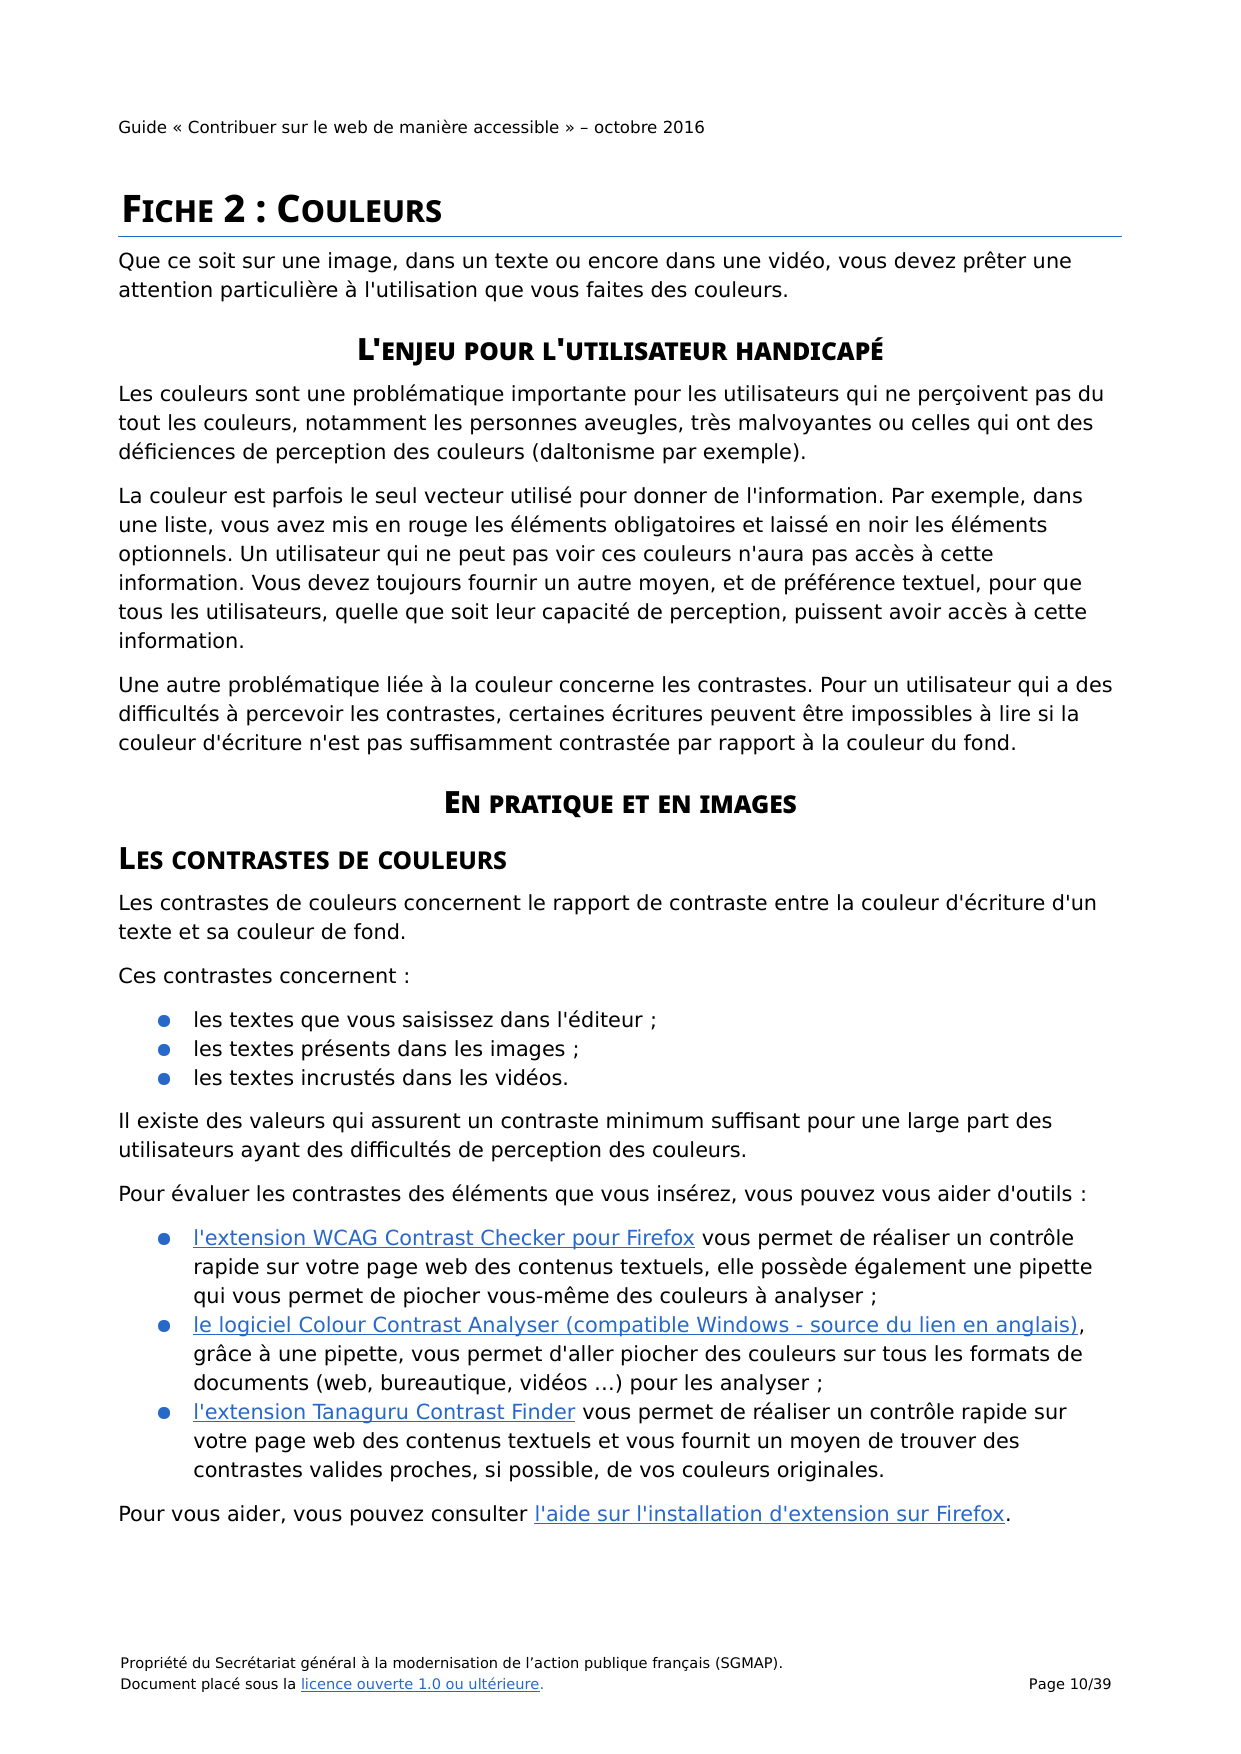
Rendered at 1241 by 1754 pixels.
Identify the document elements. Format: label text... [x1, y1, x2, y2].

list le logiciel Colour Contrast Analyser (compatible Windows - source du lien en anglais), grâce à une pipette, vous permet d'aller piocher des couleurs sur tous les formats de documents (web, bureautique, vidéos …) pour les analyser ; [156, 1313, 1122, 1395]
text Les contrastes de couleurs concernent le rapport de contraste entre la couleur d'écriture d'un texte et sa couleur de fond. [118, 891, 1122, 945]
text Il existe des valeurs qui assurent un contraste minimum suffisant pour une large part des utilisateurs ayant des difficultés de perception des couleurs. [118, 1109, 1122, 1163]
list l'extension Tanaguru Contrast Finder vous permet de réaliser un contrôle rapide sur votre page web des contenus textuels et vous fournit un moyen de trouver des contrastes valides proches, si possible, de vos couleurs originales. [156, 1400, 1122, 1483]
subtitle Les contrastes de couleurs [118, 837, 1122, 879]
text Les couleurs sont une problématique importante pour les utilisateurs qui ne perçoivent pas du tout les couleurs, notamment les personnes aveugles, très malvoyantes ou celles qui ont des déficiences de perception des couleurs (daltonisme par exemple). [118, 382, 1122, 464]
subtitle En pratique et en images [118, 781, 1122, 822]
list les textes incrustés dans les vidéos. [156, 1066, 1122, 1090]
subtitle Fiche 2 : Couleurs [118, 179, 1122, 236]
text Ces contrastes concernent : [118, 964, 1122, 988]
text Pour évaluer les contrastes des éléments que vous insérez, vous pouvez vous aider d'outils : [118, 1182, 1122, 1206]
list les textes présents dans les images ; [156, 1037, 1122, 1061]
subtitle L'enjeu pour l'utilisateur handicapé [118, 328, 1122, 369]
text Pour vous aider, vous pouvez consulter l'aide sur l'installation d'extension sur Firefox. [118, 1502, 1122, 1526]
text La couleur est parfois le seul vecteur utilisé pour donner de l'information. Par exemple, dans une liste, vous avez mis en rouge les éléments obligatoires et laissé en noir les éléments optionnels. Un utilisateur qui ne peut pas voir ces couleurs n'aura pas accès à cette information. Vous devez toujours fournir un autre moyen, et de préférence textuel, pour que tous les utilisateurs, quelle que soit leur capacité de perception, puissent avoir accès à cette information. [118, 484, 1122, 653]
list les textes que vous saisissez dans l'éditeur ; [156, 1008, 1122, 1032]
text Que ce soit sur une image, dans un texte ou encore dans une vidéo, vous devez prêter une attention particulière à l'utilisation que vous faites des couleurs. [118, 249, 1122, 302]
text Une autre problématique liée à la couleur concerne les contrastes. Pour un utilisateur qui a des difficultés à percevoir les contrastes, certaines écritures peuvent être impossibles à lire si la couleur d'écriture n'est pas suffisamment contrastée par rapport à la couleur du fond. [118, 673, 1122, 755]
list l'extension WCAG Contrast Checker pour Firefox vous permet de réaliser un contrôle rapide sur votre page web des contenus textuels, elle possède également une pipette qui vous permet de piocher vous-même des couleurs à analyser ; [156, 1226, 1122, 1308]
